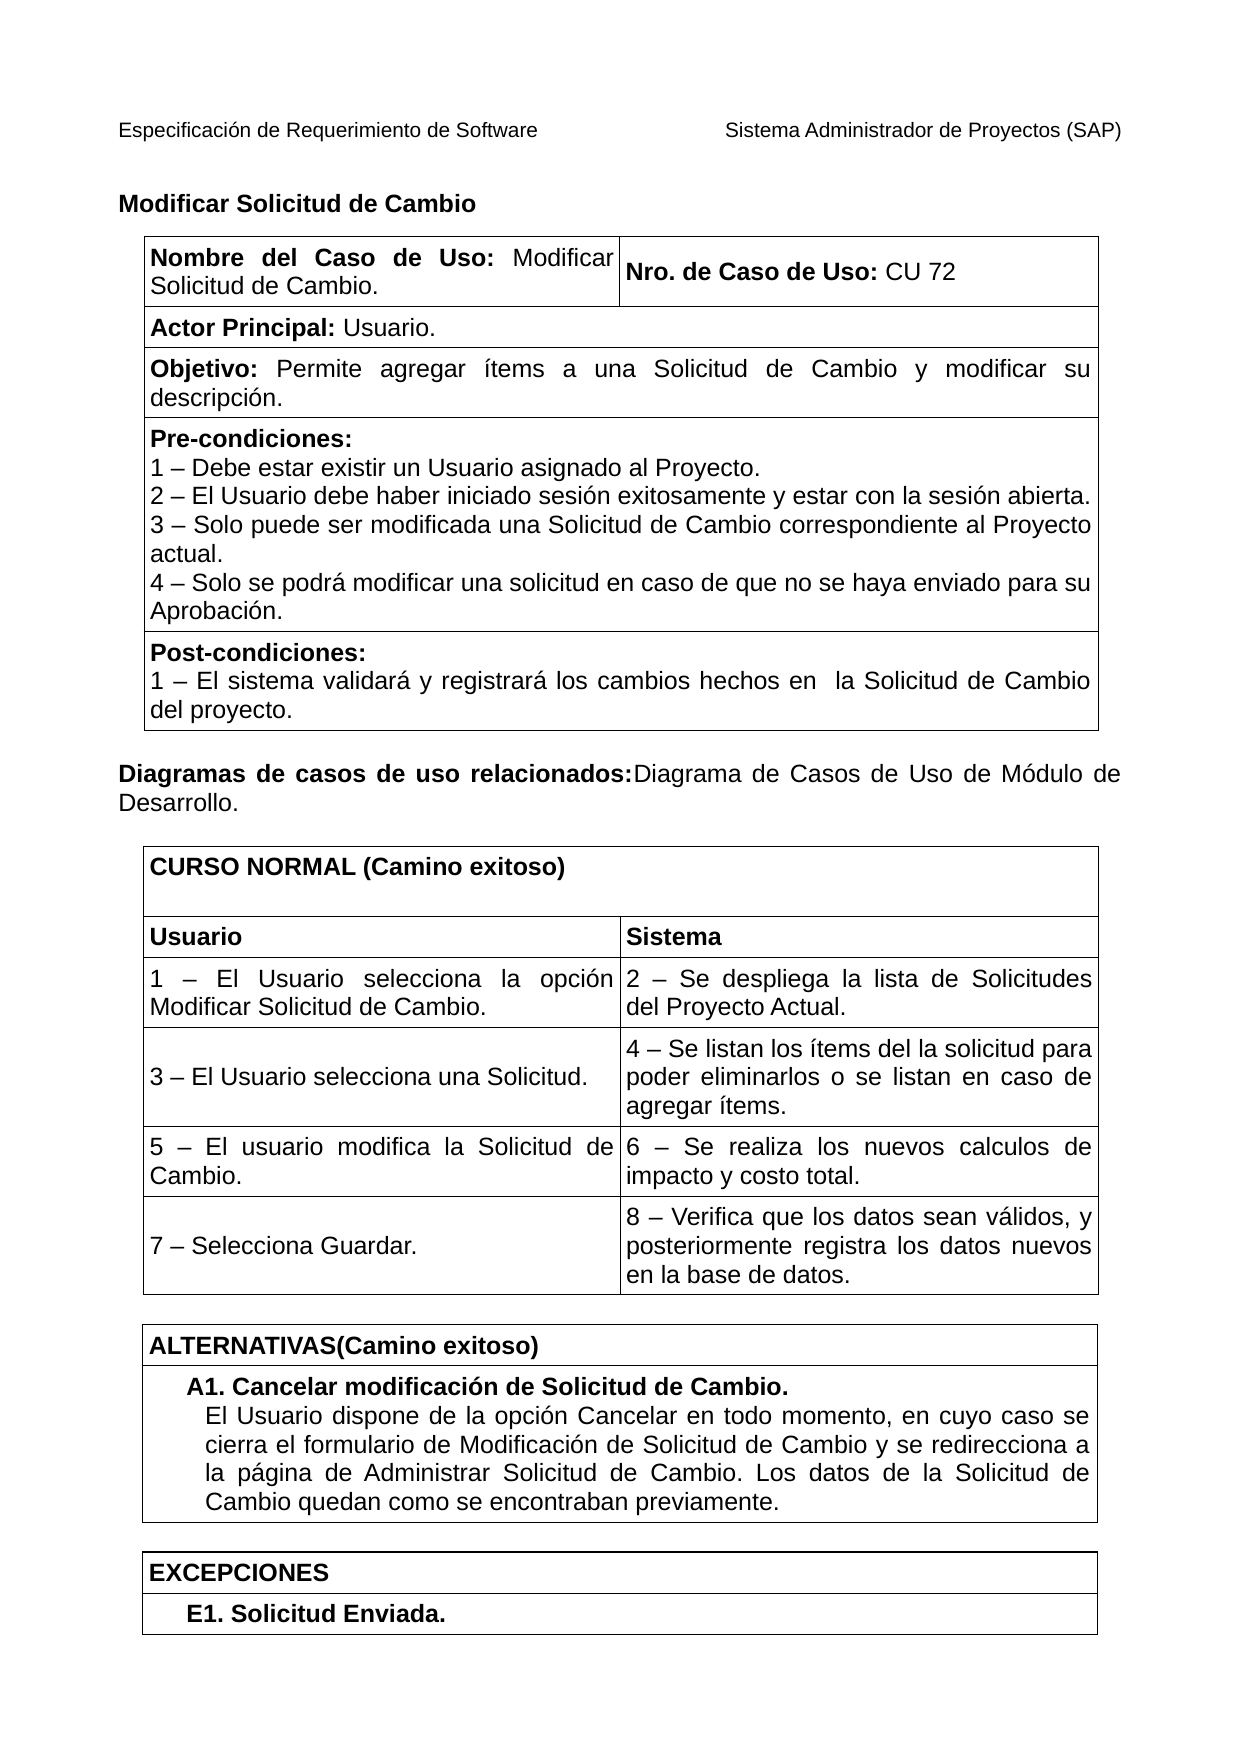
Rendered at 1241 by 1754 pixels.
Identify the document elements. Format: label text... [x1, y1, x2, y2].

text Diagramas de casos de uso relacionados:Diagrama de Casos de Uso de Módulo de Desarrollo. [118, 759, 1122, 817]
table_cell Objetivo: Permite agregar ítems a una Solicitud de Cambio y modificar su descripción. [145, 348, 1098, 417]
text Modificar Solicitud de Cambio [118, 189, 1122, 218]
table_cell Usuario [144, 917, 620, 957]
table_header CURSO NORMAL (Camino exitoso) [144, 847, 1098, 916]
table_cell 3 – El Usuario selecciona una Solicitud. [144, 1028, 620, 1126]
table_header Nombre del Caso de Uso: Modificar Solicitud de Cambio. [145, 237, 619, 306]
table_cell 5 – El usuario modifica la Solicitud de Cambio. [144, 1127, 620, 1196]
table_cell Pre-condiciones: 1 – Debe estar existir un Usuario asignado al Proyecto. 2 – El Usuario debe haber iniciado sesión exitosamente y estar con la sesión abierta. 3 – Solo puede ser modificada una Solicitud de Cambio correspondiente al Proyecto actual. 4 – Solo se podrá modificar una solicitud en caso de que no se haya enviado para su Aprobación. [145, 418, 1098, 631]
table_cell Post-condiciones: 1 – El sistema validará y registrará los cambios hechos en la Solicitud de Cambio del proyecto. [145, 632, 1098, 729]
table_cell 8 – Verifica que los datos sean válidos, y posteriormente registra los datos nuevos en la base de datos. [621, 1197, 1098, 1294]
table_cell A1. Cancelar modificación de Solicitud de Cambio. El Usuario dispone de la opción Cancelar en todo momento, en cuyo caso se cierra el formulario de Modificación de Solicitud de Cambio y se redirecciona a la página de Administrar Solicitud de Cambio. Los datos de la Solicitud de Cambio quedan como se encontraban previamente. [143, 1366, 1097, 1522]
table_cell 1 – El Usuario selecciona la opción Modificar Solicitud de Cambio. [144, 958, 620, 1027]
table_cell 2 – Se despliega la lista de Solicitudes del Proyecto Actual. [621, 958, 1098, 1027]
table_cell Actor Principal: Usuario. [145, 307, 1098, 347]
table_cell E1. Solicitud Enviada. [143, 1594, 1097, 1634]
table_header Nro. de Caso de Uso: CU 72 [620, 237, 1098, 306]
table_cell Sistema [621, 917, 1098, 957]
table_cell 7 – Selecciona Guardar. [144, 1197, 620, 1294]
table_header EXCEPCIONES [143, 1553, 1097, 1593]
table_header ALTERNATIVAS(Camino exitoso) [143, 1325, 1097, 1365]
table_cell 6 – Se realiza los nuevos calculos de impacto y costo total. [621, 1127, 1098, 1196]
table_cell 4 – Se listan los ítems del la solicitud para poder eliminarlos o se listan en caso de agregar ítems. [621, 1028, 1098, 1126]
